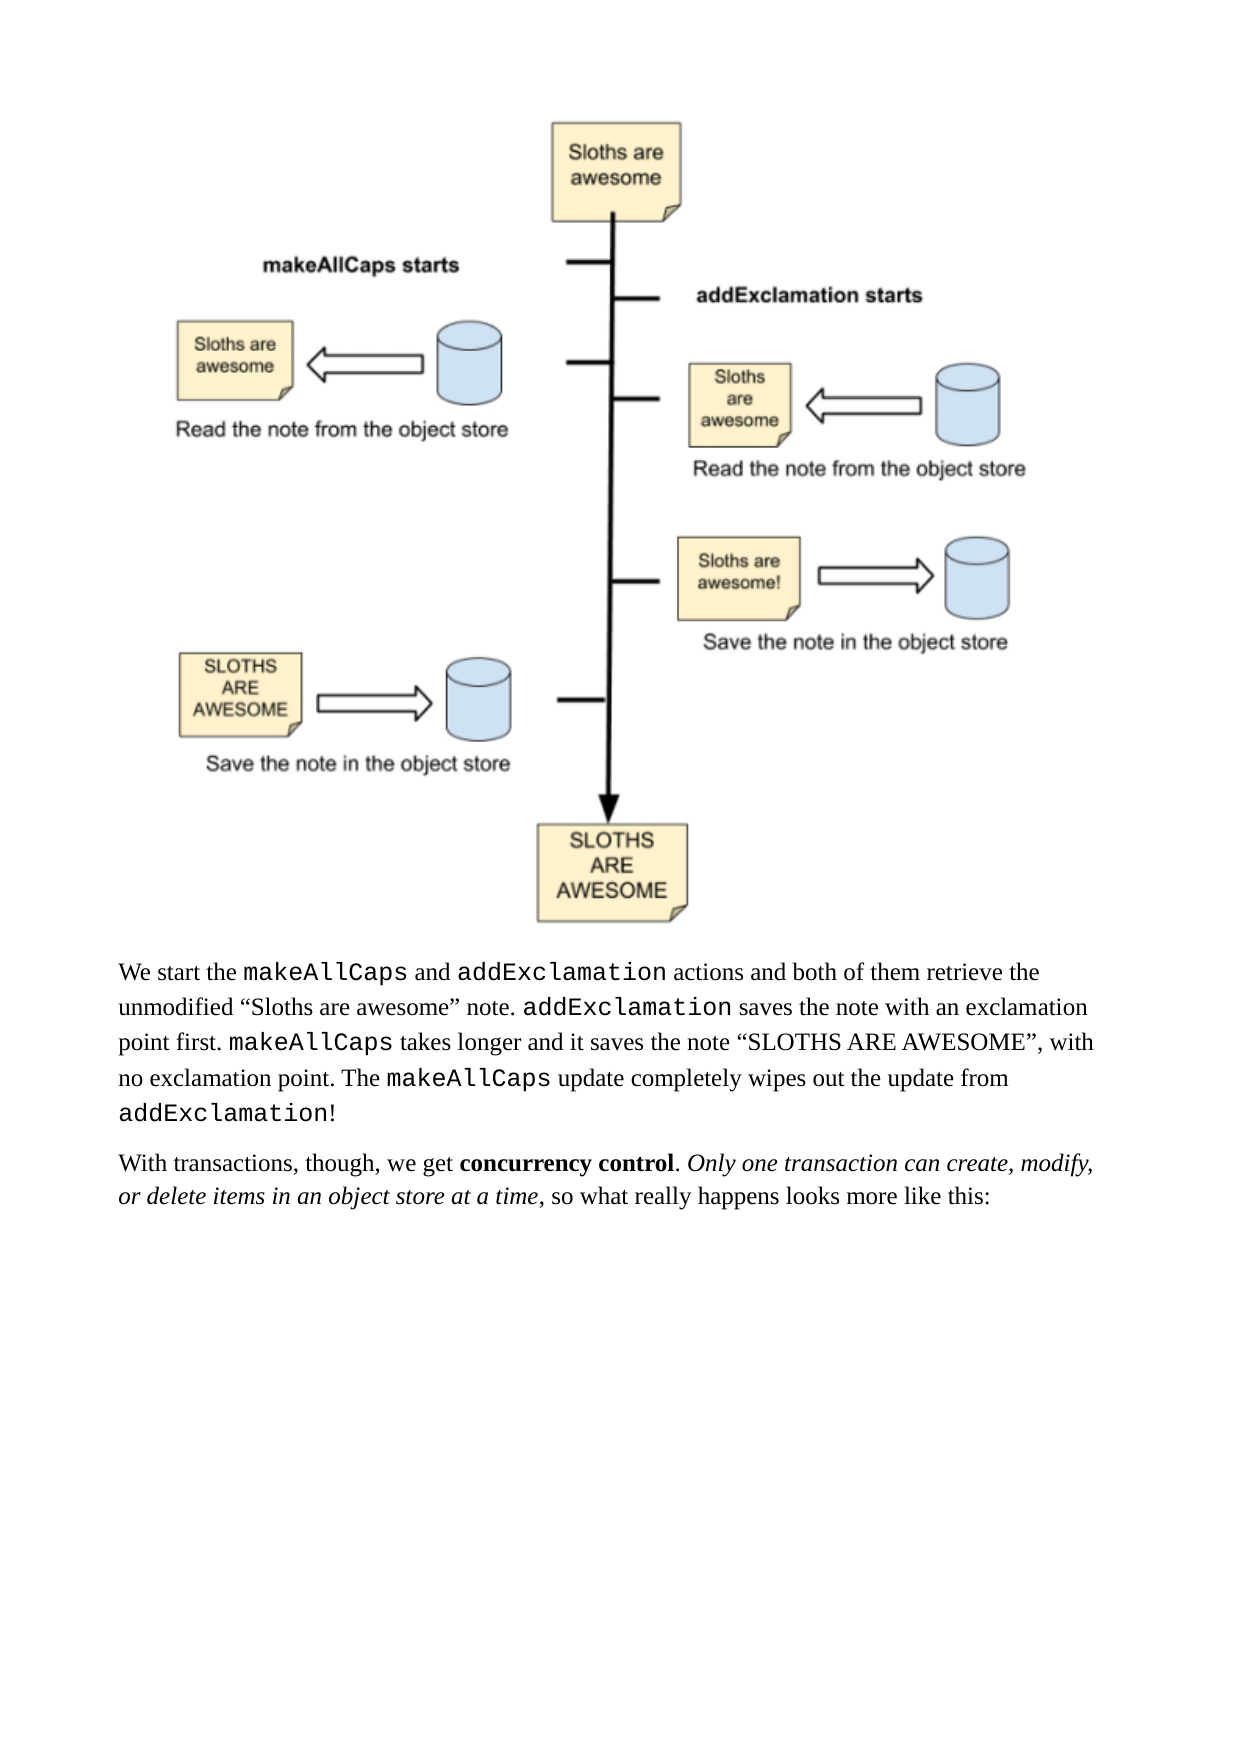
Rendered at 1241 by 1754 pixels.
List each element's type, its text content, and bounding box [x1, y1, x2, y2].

picture [118, 118, 1212, 939]
text We start the makeAllCaps and addExclamation actions and both of them retrieve the unmodified “Sloths are awesome” note. addExclamation saves the note with an exclamation point first. makeAllCaps takes longer and it saves the note “SLOTHS ARE AWESOME”, with no exclamation point. The makeAllCaps update completely wipes out the update from addExclamation! [118, 957, 1122, 1128]
text With transactions, though, we get concurrency control. Only one transaction can create, modify, or delete items in an object store at a time, so what really happens looks more like this: [118, 1148, 1122, 1209]
